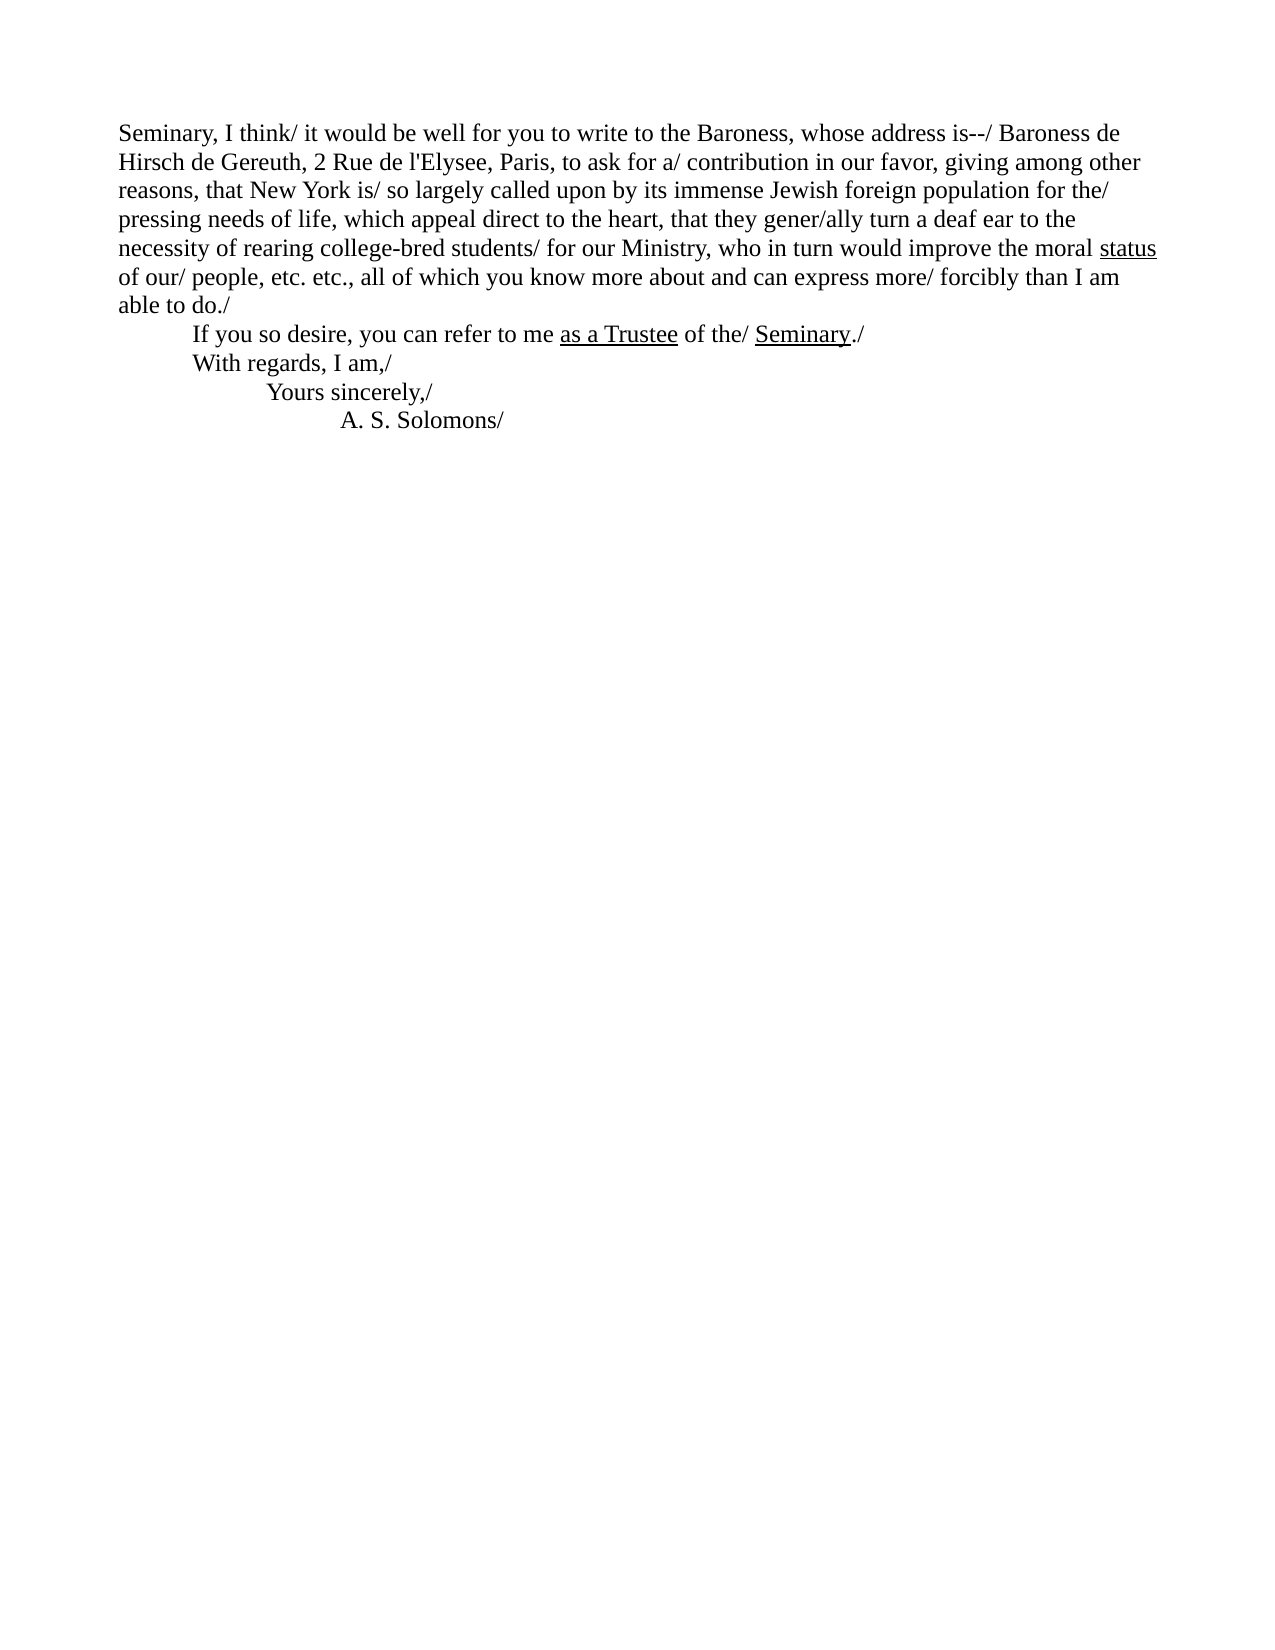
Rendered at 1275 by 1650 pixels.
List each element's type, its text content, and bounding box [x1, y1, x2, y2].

text With regards, I am,/ [118, 348, 1157, 377]
text If you so desire, you can refer to me as a Trustee of the/ Seminary./ [118, 319, 1157, 348]
text A. S. Solomons/ [118, 406, 1157, 434]
text Seminary, I think/ it would be well for you to write to the Baroness, whose address is--/ Baroness de Hirsch de Gereuth, 2 Rue de l'Elysee, Paris, to ask for a/ contribution in our favor, giving among other reasons, that New York is/ so largely called upon by its immense Jewish foreign population for the/ pressing needs of life, which appeal direct to the heart, that they gener/ally turn a deaf ear to the necessity of rearing college-bred students/ for our Ministry, who in turn would improve the moral status of our/ people, etc. etc., all of which you know more about and can express more/ forcibly than I am able to do./ [118, 118, 1157, 319]
text Yours sincerely,/ [118, 377, 1157, 406]
